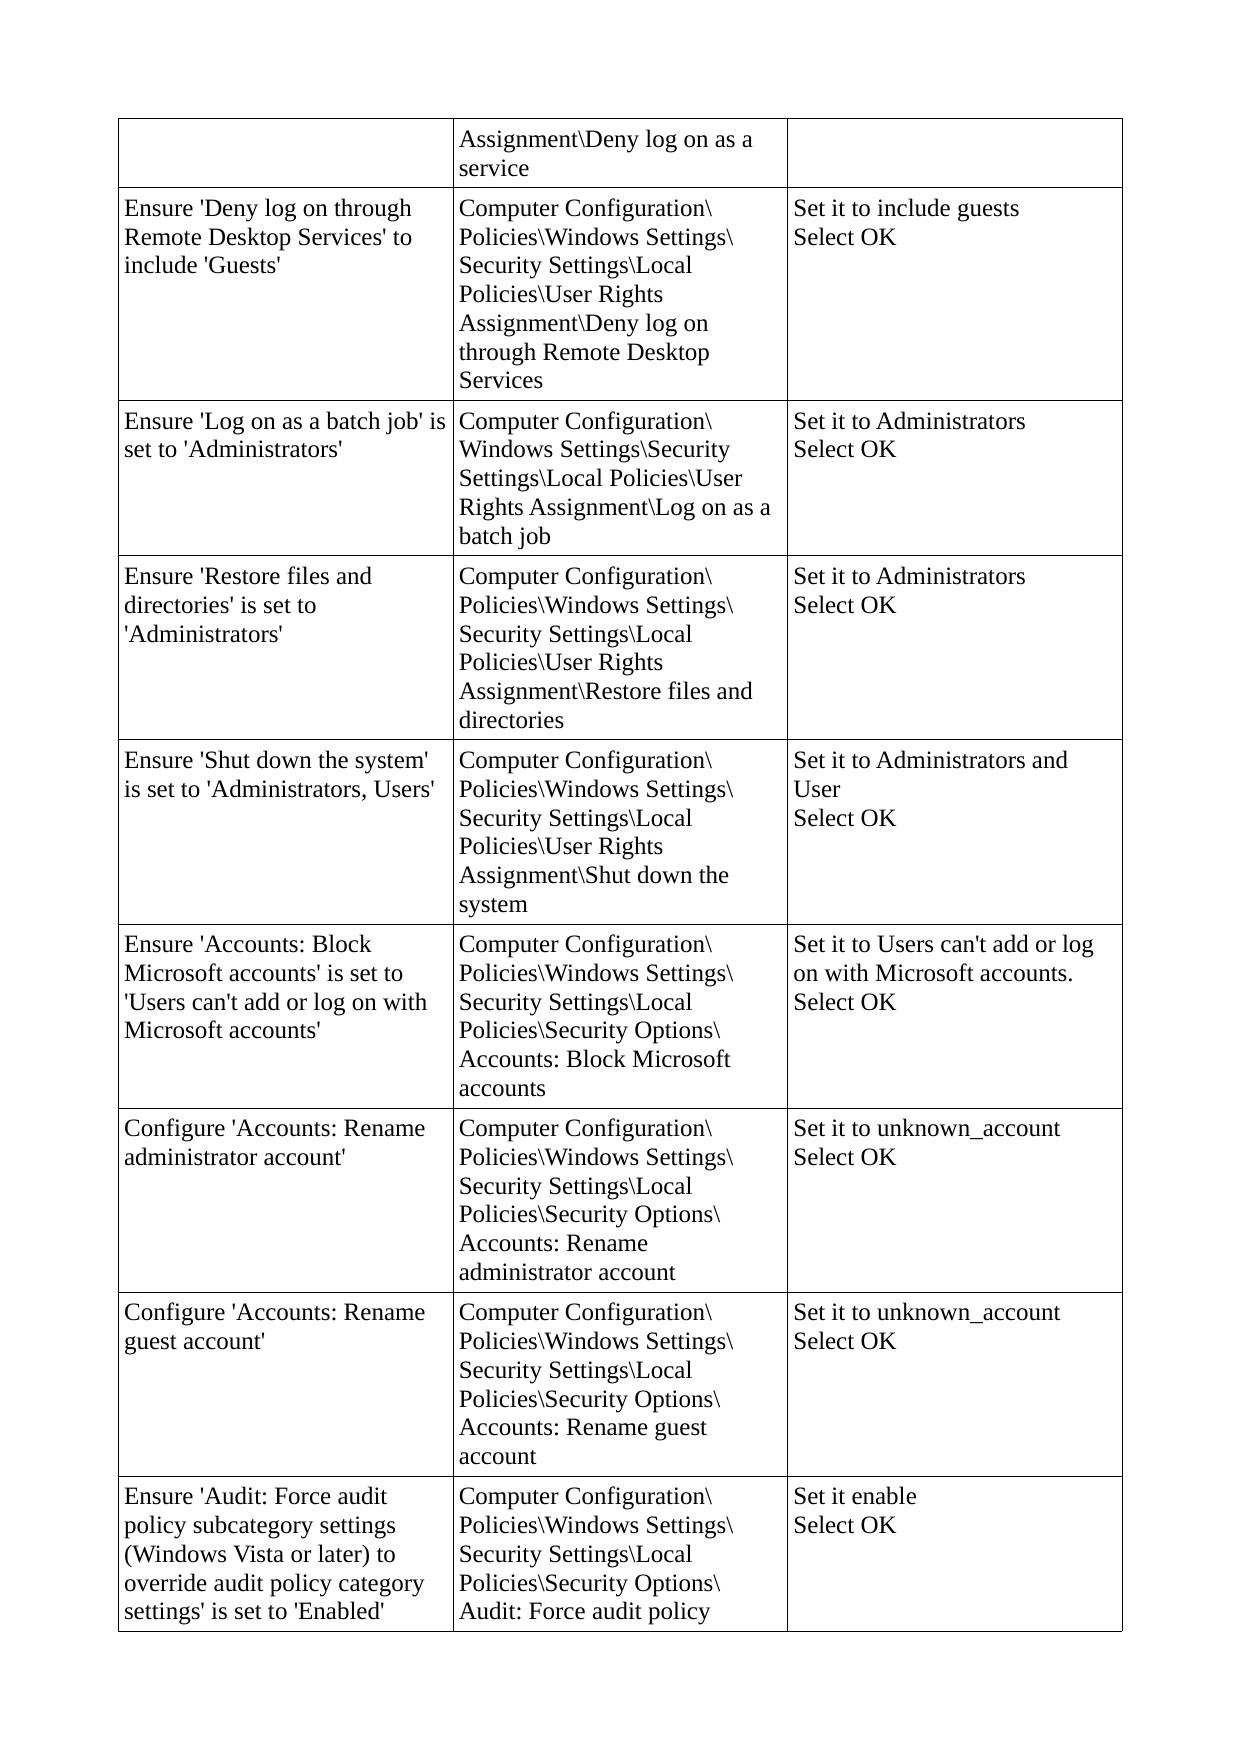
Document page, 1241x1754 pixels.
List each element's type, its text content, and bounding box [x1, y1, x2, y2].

table_cell Ensure 'Audit: Force audit policy subcategory settings (Windows Vista or later) to override audit policy category settings' is set to 'Enabled' [119, 1477, 453, 1631]
table_cell Set it to Administrators Select OK [788, 556, 1122, 739]
table_cell Set it to unknown_account Select OK [788, 1109, 1122, 1292]
table_cell Ensure 'Log on as a batch job' is set to 'Administrators' [119, 401, 453, 555]
table_cell Set it enable Select OK [788, 1477, 1122, 1631]
table_cell Ensure 'Deny log on through Remote Desktop Services' to include 'Guests' [119, 188, 453, 400]
table_cell Configure 'Accounts: Rename guest account' [119, 1293, 453, 1476]
table_cell [788, 119, 1122, 187]
table_cell Set it to include guests Select OK [788, 188, 1122, 400]
table_cell Computer Configuration\Policies\Windows Settings\Security Settings\Local Policies\User Rights Assignment\Restore files and directories [454, 556, 787, 739]
table_cell Computer Configuration\Policies\Windows Settings\Security Settings\Local Policies\Security Options\Accounts: Block Microsoft accounts [454, 925, 787, 1107]
table_cell [119, 119, 453, 187]
table_cell Set it to Administrators and User Select OK [788, 740, 1122, 923]
table_cell Ensure 'Accounts: Block Microsoft accounts' is set to 'Users can't add or log on with Microsoft accounts' [119, 925, 453, 1107]
table_cell Computer Configuration\Policies\Windows Settings\Security Settings\Local Policies\Security Options\Accounts: Rename guest account [454, 1293, 787, 1476]
table_cell Computer Configuration\Policies\Windows Settings\Security Settings\Local Policies\Security Options\Accounts: Rename administrator account [454, 1109, 787, 1292]
table_cell Set it to Administrators Select OK [788, 401, 1122, 555]
table_cell Computer Configuration\Policies\Windows Settings\Security Settings\Local Policies\User Rights Assignment\Deny log on through Remote Desktop Services [454, 188, 787, 400]
table_cell Computer Configuration\Policies\Windows Settings\Security Settings\Local Policies\User Rights Assignment\Shut down the system [454, 740, 787, 923]
table_cell Configure 'Accounts: Rename administrator account' [119, 1109, 453, 1292]
table_cell Ensure 'Restore files and directories' is set to 'Administrators' [119, 556, 453, 739]
table_cell Set it to unknown_account Select OK [788, 1293, 1122, 1476]
table_cell Computer Configuration\Windows Settings\Security Settings\Local Policies\User Rights Assignment\Log on as a batch job [454, 401, 787, 555]
table_cell Set it to Users can't add or log on with Microsoft accounts. Select OK [788, 925, 1122, 1107]
table_cell Ensure 'Shut down the system' is set to 'Administrators, Users' [119, 740, 453, 923]
table_cell Computer Configuration\Policies\Windows Settings\Security Settings\Local Policies\Security Options\Audit: Force audit policy [454, 1477, 787, 1631]
table_cell Assignment\Deny log on as a service [454, 119, 787, 187]
